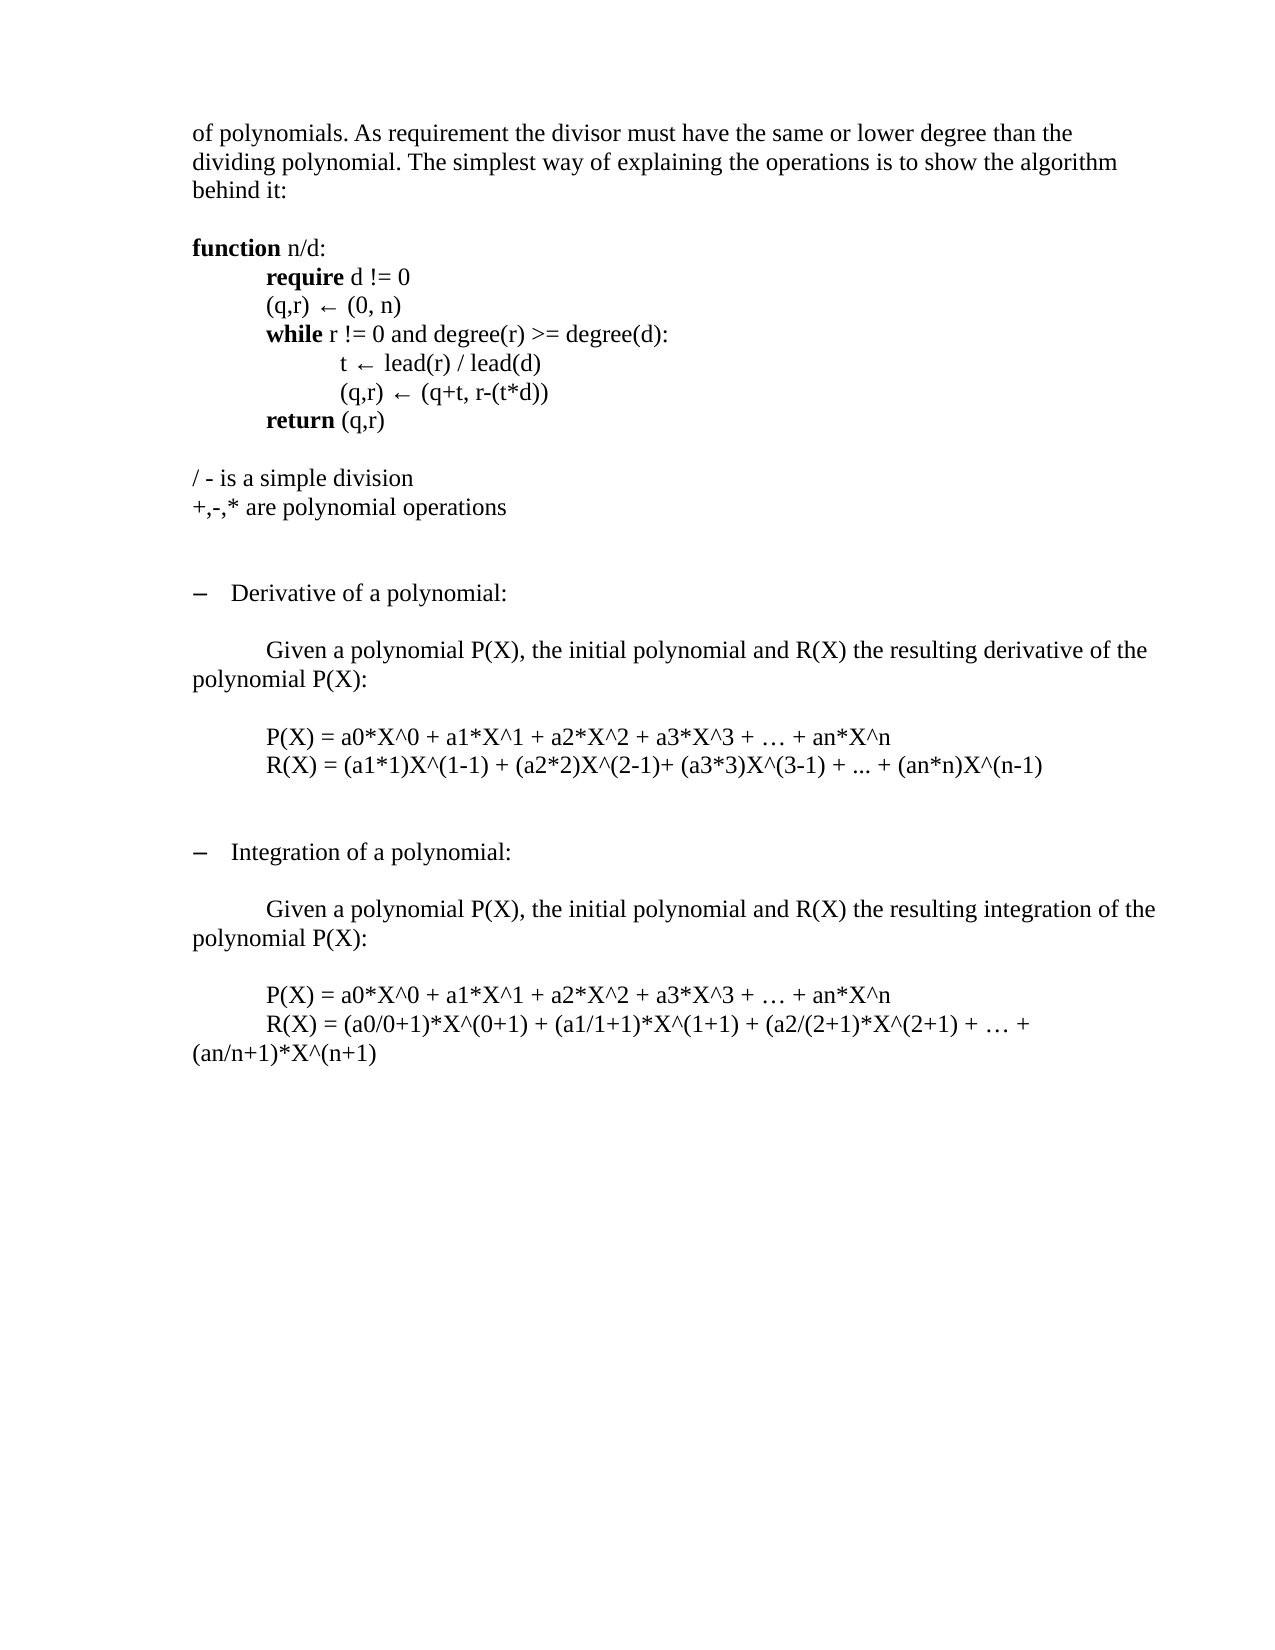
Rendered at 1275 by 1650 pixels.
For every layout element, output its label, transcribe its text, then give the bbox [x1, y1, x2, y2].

text / - is a simple division [118, 463, 1157, 492]
text require d != 0 [118, 262, 1157, 291]
list Integration of a polynomial: [193, 837, 1157, 866]
text +,-,* are polynomial operations [118, 492, 1157, 521]
text t ← lead(r) / lead(d) [118, 348, 1157, 377]
text return (q,r) [118, 406, 1157, 434]
text R(X) = (a0/0+1)*X^(0+1) + (a1/1+1)*X^(1+1) + (a2/(2+1)*X^(2+1) + … + (an/n+1)*X^(n+1) [118, 1009, 1157, 1067]
list Derivative of a polynomial: [193, 578, 1157, 607]
text P(X) = a0*X^0 + a1*X^1 + a2*X^2 + a3*X^3 + … + an*X^n [118, 981, 1157, 1009]
text (q,r) ← (0, n) [118, 291, 1157, 319]
text R(X) = (a1*1)X^(1-1) + (a2*2)X^(2-1)+ (a3*3)X^(3-1) + ... + (an*n)X^(n-1) [118, 751, 1157, 779]
text P(X) = a0*X^0 + a1*X^1 + a2*X^2 + a3*X^3 + … + an*X^n [118, 722, 1157, 751]
text Given a polynomial P(X), the initial polynomial and R(X) the resulting integration of the polynomial P(X): [118, 894, 1157, 952]
text Given a polynomial P(X), the initial polynomial and R(X) the resulting derivative of the polynomial P(X): [118, 636, 1157, 693]
text function n/d: [118, 233, 1157, 262]
text of polynomials. As requirement the divisor must have the same or lower degree than the dividing polynomial. The simplest way of explaining the operations is to show the algorithm behind it: [118, 118, 1157, 204]
text (q,r) ← (q+t, r-(t*d)) [118, 377, 1157, 406]
text while r != 0 and degree(r) >= degree(d): [118, 319, 1157, 348]
